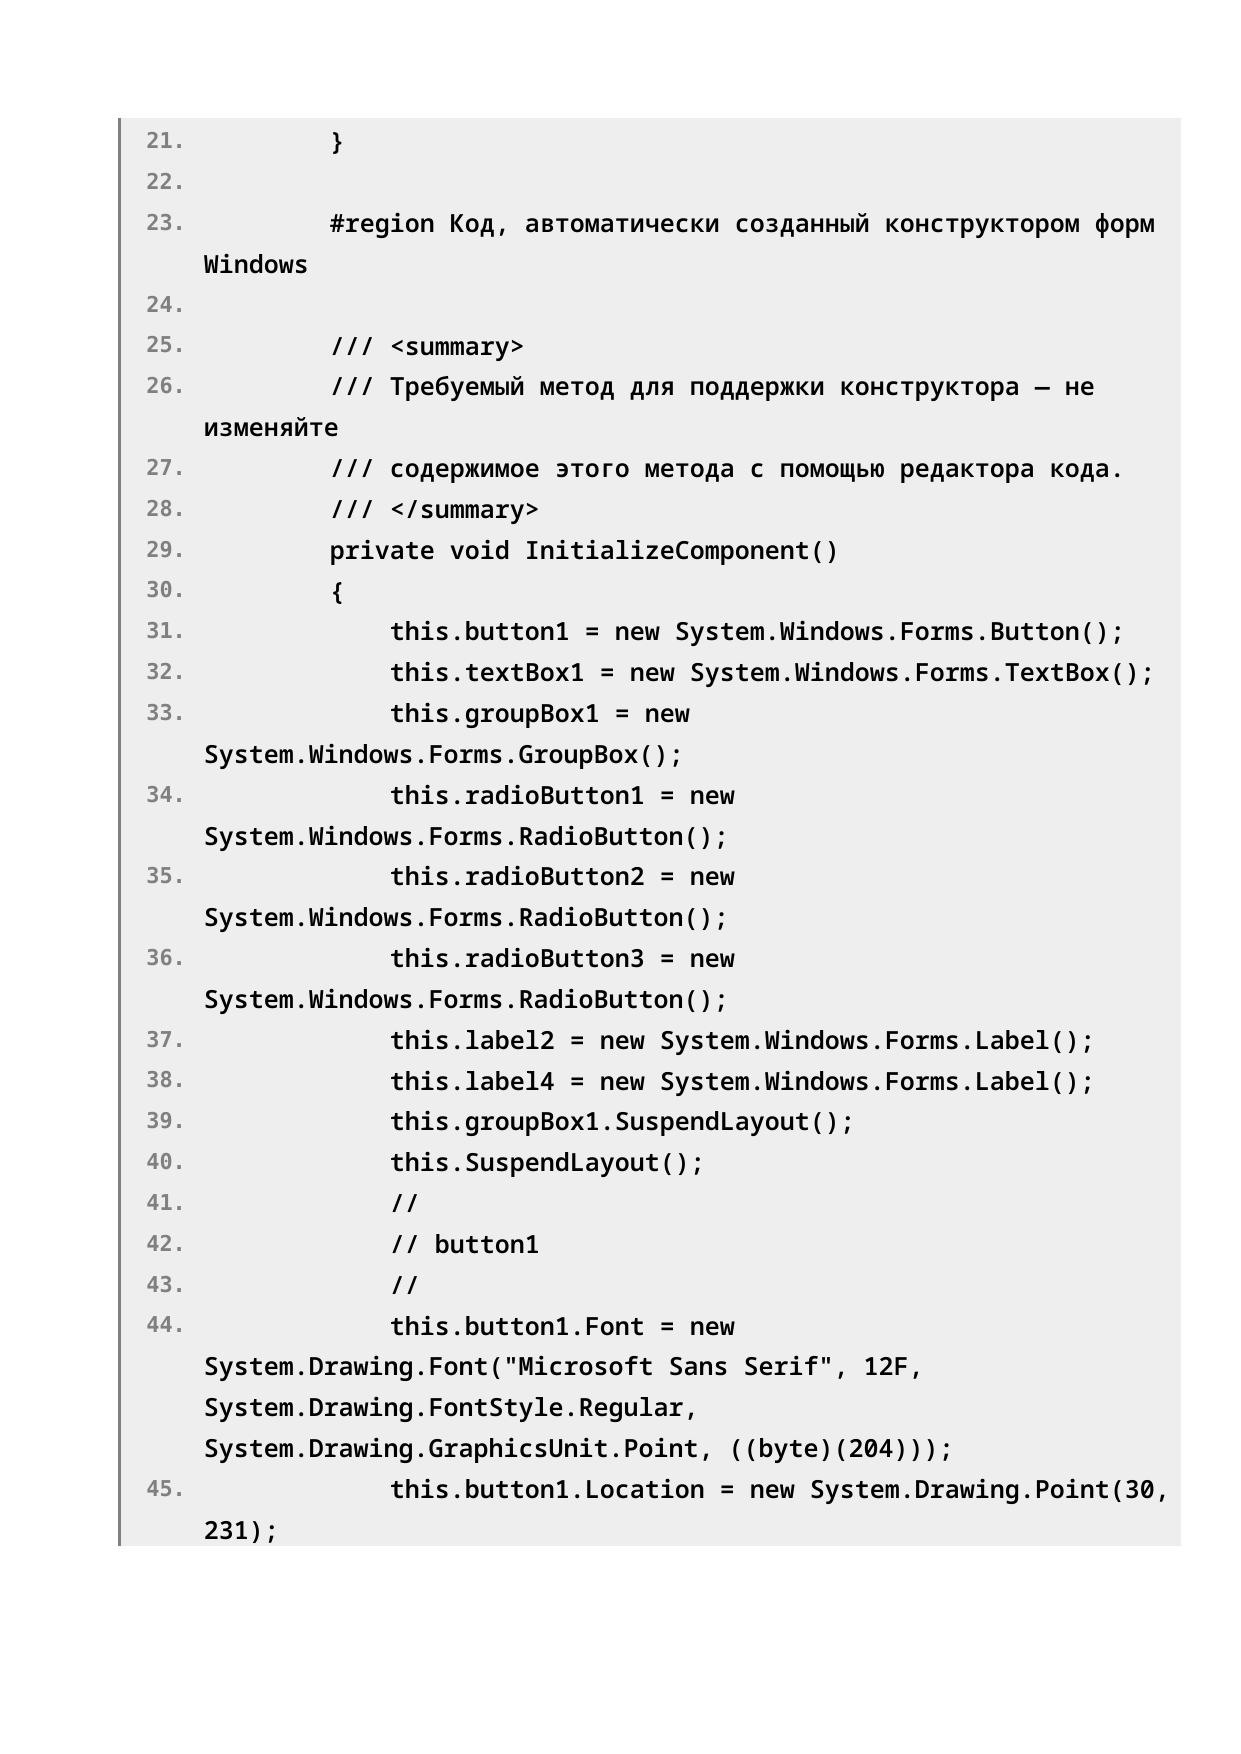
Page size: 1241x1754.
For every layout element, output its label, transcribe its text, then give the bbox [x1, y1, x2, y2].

list this.button1 = new System.Windows.Forms.Button(); [121, 608, 1181, 648]
list #region Код, автоматически созданный конструктором форм Windows [121, 200, 1181, 281]
list private void InitializeComponent() [121, 526, 1181, 566]
list this.radioButton2 = new System.Windows.Forms.RadioButton(); [121, 853, 1181, 934]
list this.groupBox1.SuspendLayout(); [121, 1098, 1181, 1138]
list /// Требуемый метод для поддержки конструктора — не изменяйте [121, 363, 1181, 444]
list // [121, 1180, 1181, 1220]
list this.textBox1 = new System.Windows.Forms.TextBox(); [121, 649, 1181, 689]
list /// <summary> [121, 322, 1181, 362]
list this.button1.Font = new System.Drawing.Font("Microsoft Sans Serif", 12F, System.Drawing.FontStyle.Regular, System.Drawing.GraphicsUnit.Point, ((byte)(204))); [121, 1302, 1181, 1465]
list /// содержимое этого метода с помощью редактора кода. [121, 445, 1181, 485]
list this.button1.Location = new System.Drawing.Point(30, 231); [121, 1466, 1181, 1546]
list // [121, 1261, 1181, 1301]
list this.label2 = new System.Windows.Forms.Label(); [121, 1016, 1181, 1056]
list { [121, 567, 1181, 607]
list /// </summary> [121, 486, 1181, 526]
list this.label4 = new System.Windows.Forms.Label(); [121, 1057, 1181, 1097]
list // button1 [121, 1221, 1181, 1261]
list this.radioButton3 = new System.Windows.Forms.RadioButton(); [121, 935, 1181, 1016]
list this.groupBox1 = new System.Windows.Forms.GroupBox(); [121, 690, 1181, 771]
list this.radioButton1 = new System.Windows.Forms.RadioButton(); [121, 771, 1181, 852]
list } [121, 118, 1181, 158]
list this.SuspendLayout(); [121, 1139, 1181, 1179]
